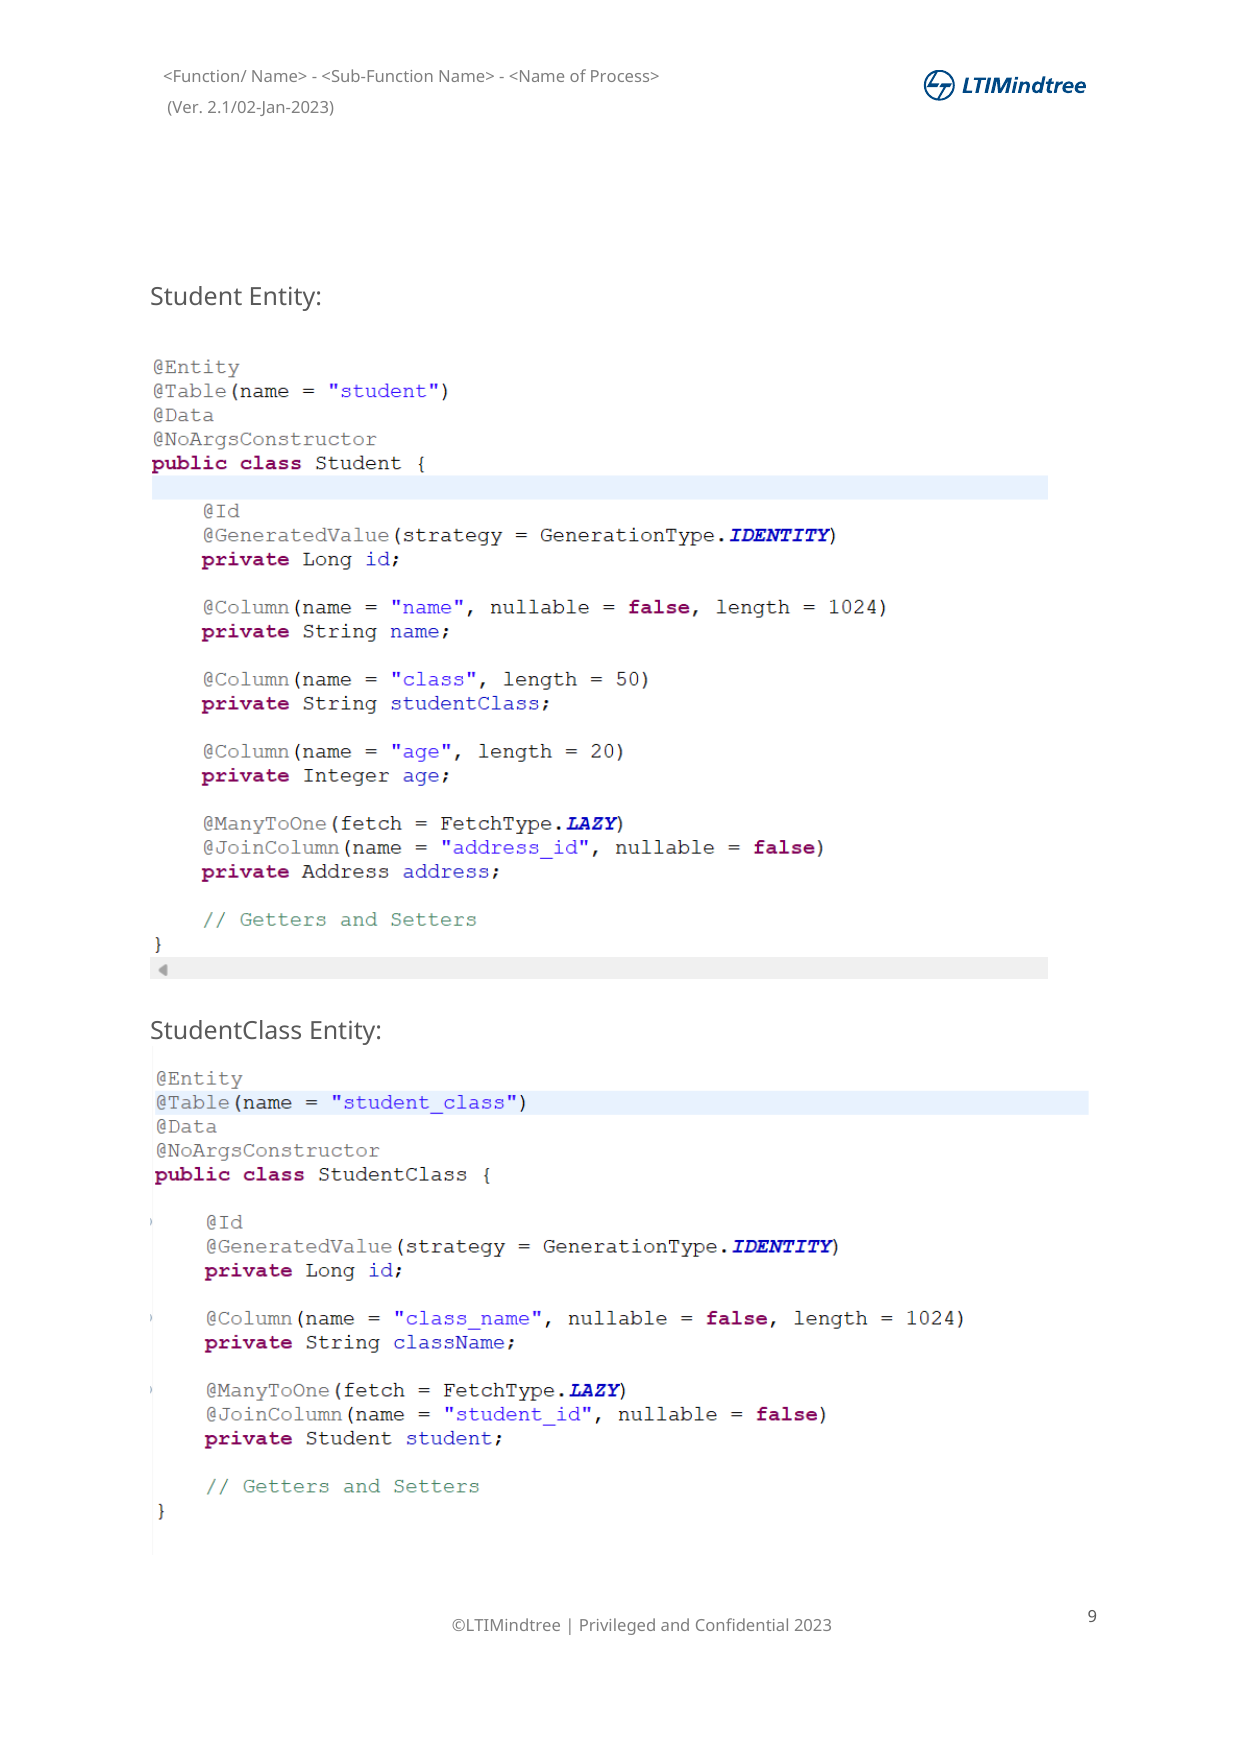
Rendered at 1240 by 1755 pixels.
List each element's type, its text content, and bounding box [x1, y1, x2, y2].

text StudentClass Entity: [150, 1012, 1089, 1046]
text Student Entity: [150, 279, 1089, 313]
